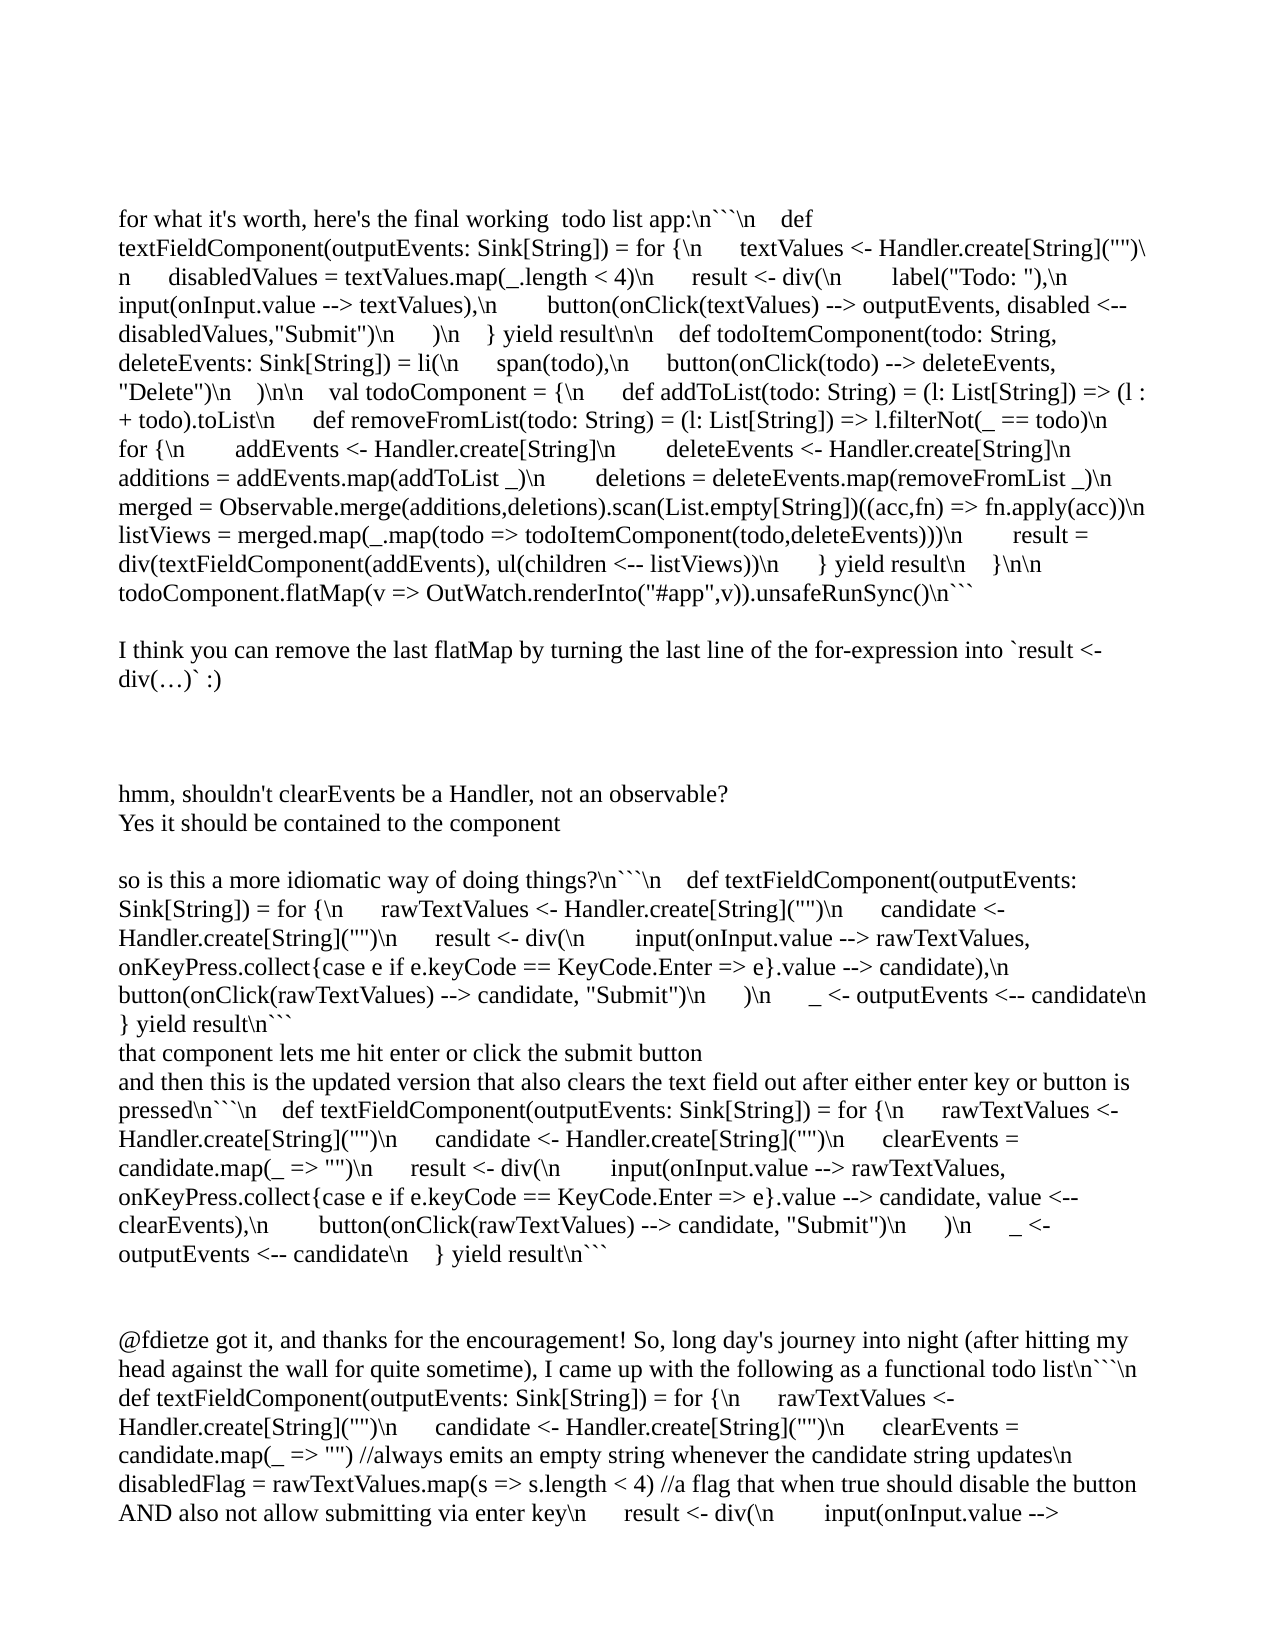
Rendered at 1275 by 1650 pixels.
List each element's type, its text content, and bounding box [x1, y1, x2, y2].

text for what it's worth, here's the final working todo list app:\n```\n def textFieldComponent(outputEvents: Sink[String]) = for {\n textValues <- Handler.create[String]("")\n disabledValues = textValues.map(_.length < 4)\n result <- div(\n label("Todo: "),\n input(onInput.value --> textValues),\n button(onClick(textValues) --> outputEvents, disabled <-- disabledValues,"Submit")\n )\n } yield result\n\n def todoItemComponent(todo: String, deleteEvents: Sink[String]) = li(\n span(todo),\n button(onClick(todo) --> deleteEvents, "Delete")\n )\n\n val todoComponent = {\n def addToList(todo: String) = (l: List[String]) => (l :+ todo).toList\n def removeFromList(todo: String) = (l: List[String]) => l.filterNot(_ == todo)\n for {\n addEvents <- Handler.create[String]\n deleteEvents <- Handler.create[String]\n additions = addEvents.map(addToList _)\n deletions = deleteEvents.map(removeFromList _)\n merged = Observable.merge(additions,deletions).scan(List.empty[String])((acc,fn) => fn.apply(acc))\n listViews = merged.map(_.map(todo => todoItemComponent(todo,deleteEvents)))\n result = div(textFieldComponent(addEvents), ul(children <-- listViews))\n } yield result\n }\n\n todoComponent.flatMap(v => OutWatch.renderInto("#app",v)).unsafeRunSync()\n``` [118, 204, 1157, 607]
text I think you can remove the last flatMap by turning the last line of the for-expression into `result <- div(…)` :) [118, 636, 1157, 693]
text @fdietze got it, and thanks for the encouragement! So, long day's journey into night (after hitting my head against the wall for quite sometime), I came up with the following as a functional todo list\n```\n def textFieldComponent(outputEvents: Sink[String]) = for {\n rawTextValues <- Handler.create[String]("")\n candidate <- Handler.create[String]("")\n clearEvents = candidate.map(_ => "") //always emits an empty string whenever the candidate string updates\n disabledFlag = rawTextValues.map(s => s.length < 4) //a flag that when true should disable the button AND also not allow submitting via enter key\n result <- div(\n input(onInput.value --> [118, 1326, 1157, 1527]
text hmm, shouldn't clearEvents be a Handler, not an observable? [118, 779, 1157, 808]
text and then this is the updated version that also clears the text field out after either enter key or button is pressed\n```\n def textFieldComponent(outputEvents: Sink[String]) = for {\n rawTextValues <- Handler.create[String]("")\n candidate <- Handler.create[String]("")\n clearEvents = candidate.map(_ => "")\n result <- div(\n input(onInput.value --> rawTextValues, onKeyPress.collect{case e if e.keyCode == KeyCode.Enter => e}.value --> candidate, value <-- clearEvents),\n button(onClick(rawTextValues) --> candidate, "Submit")\n )\n _ <- outputEvents <-- candidate\n } yield result\n``` [118, 1067, 1157, 1268]
text that component lets me hit enter or click the submit button [118, 1038, 1157, 1067]
text Yes it should be contained to the component [118, 808, 1157, 837]
text so is this a more idiomatic way of doing things?\n```\n def textFieldComponent(outputEvents: Sink[String]) = for {\n rawTextValues <- Handler.create[String]("")\n candidate <- Handler.create[String]("")\n result <- div(\n input(onInput.value --> rawTextValues, onKeyPress.collect{case e if e.keyCode == KeyCode.Enter => e}.value --> candidate),\n button(onClick(rawTextValues) --> candidate, "Submit")\n )\n _ <- outputEvents <-- candidate\n } yield result\n``` [118, 866, 1157, 1038]
